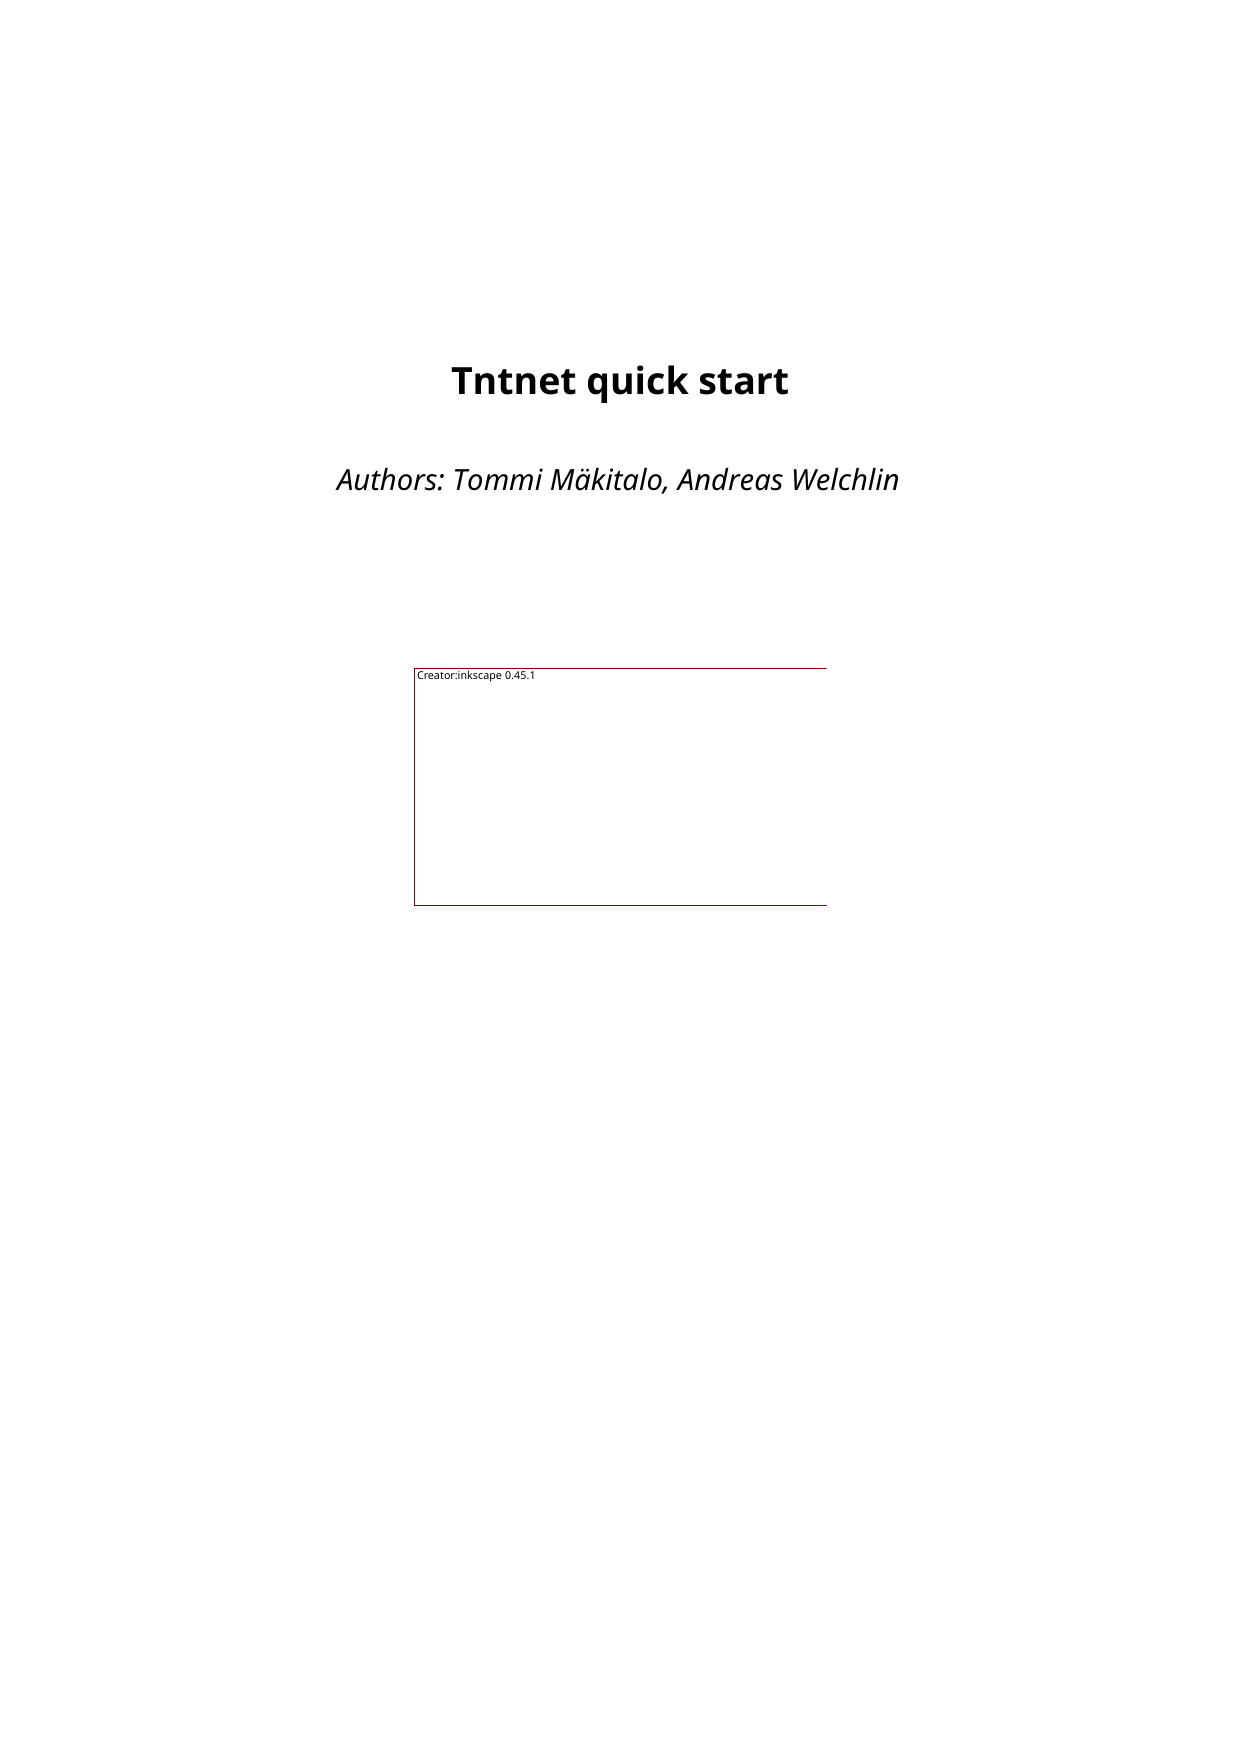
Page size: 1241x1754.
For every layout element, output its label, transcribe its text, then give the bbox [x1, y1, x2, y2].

title Tntnet quick start [118, 354, 1122, 405]
subtitle Authors: Tommi Mäkitalo, Andreas Welchlin [118, 460, 1122, 499]
